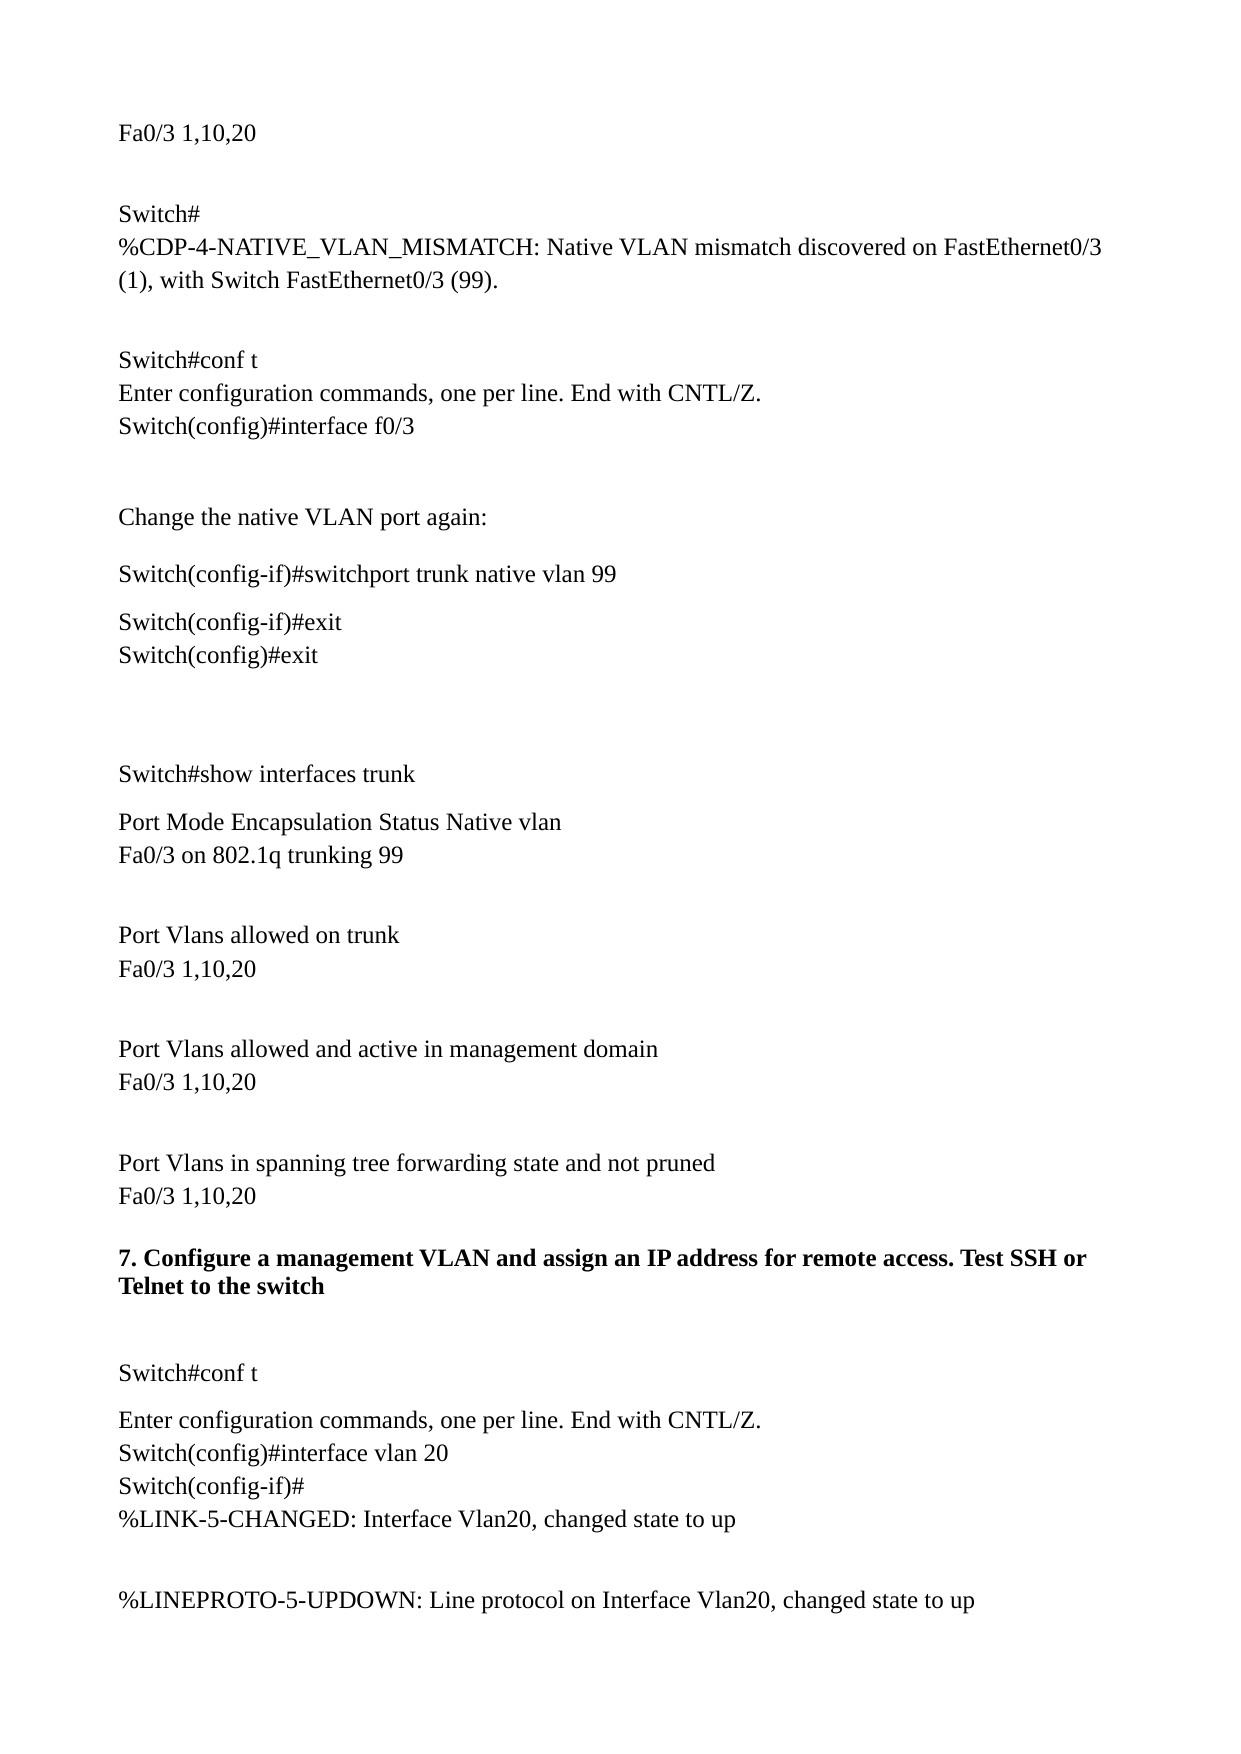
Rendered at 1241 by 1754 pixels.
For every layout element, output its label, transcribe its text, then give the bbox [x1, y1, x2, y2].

text Switch(config)#interface f0/3 [118, 411, 1122, 440]
text Fa0/3 1,10,20 [118, 118, 1122, 147]
text %CDP-4-NATIVE_VLAN_MISMATCH: Native VLAN mismatch discovered on FastEthernet0/3 (1), with Switch FastEthernet0/3 (99). [118, 232, 1122, 293]
text Enter configuration commands, one per line. End with CNTL/Z. [118, 1405, 1122, 1434]
text Switch# [118, 199, 1122, 227]
text Switch#conf t [118, 1358, 1122, 1386]
text Fa0/3 1,10,20 [118, 954, 1122, 982]
text Fa0/3 1,10,20 [118, 1181, 1122, 1210]
text Enter configuration commands, one per line. End with CNTL/Z. [118, 378, 1122, 407]
text Change the native VLAN port again: [118, 444, 1122, 531]
text Port Vlans allowed on trunk [118, 921, 1122, 949]
text Switch(config-if)#switchport trunk native vlan 99 [118, 559, 1122, 588]
text %LINEPROTO-5-UPDOWN: Line protocol on Interface Vlan20, changed state to up [118, 1585, 1122, 1614]
text Switch(config)#interface vlan 20 [118, 1438, 1122, 1467]
text %LINK-5-CHANGED: Interface Vlan20, changed state to up [118, 1504, 1122, 1533]
text Switch#show interfaces trunk [118, 759, 1122, 788]
text Port Mode Encapsulation Status Native vlan [118, 807, 1122, 836]
text Port Vlans allowed and active in management domain [118, 1034, 1122, 1063]
text Fa0/3 on 802.1q trunking 99 [118, 840, 1122, 869]
text Switch(config-if)# [118, 1471, 1122, 1500]
text Switch(config)#exit [118, 640, 1122, 669]
text Switch(config-if)#exit [118, 607, 1122, 636]
text 7. Configure a management VLAN and assign an IP address for remote access. Test SSH or Telnet to the switch [118, 1243, 1122, 1300]
text Fa0/3 1,10,20 [118, 1067, 1122, 1096]
text Switch#conf t [118, 345, 1122, 374]
text Port Vlans in spanning tree forwarding state and not pruned [118, 1148, 1122, 1177]
